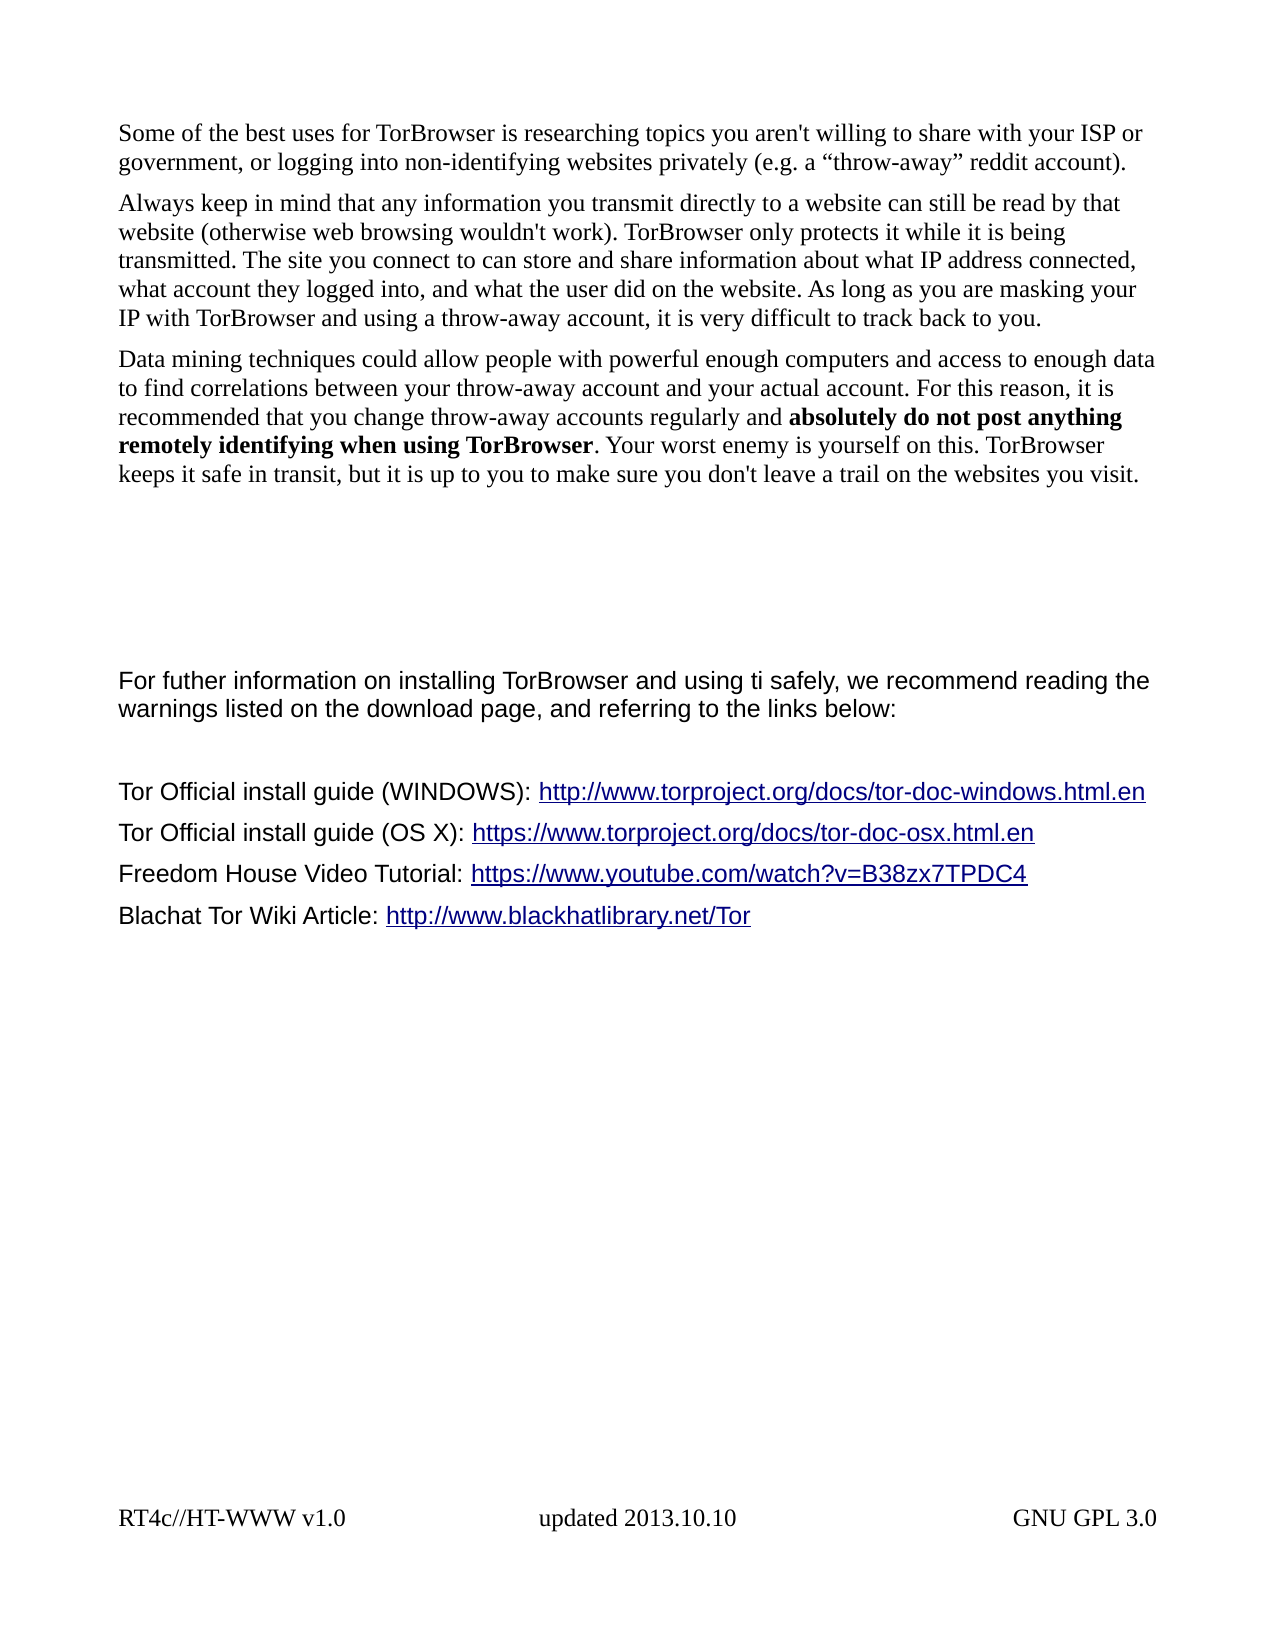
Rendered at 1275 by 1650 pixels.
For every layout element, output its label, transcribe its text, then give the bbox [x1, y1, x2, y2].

text Always keep in mind that any information you transmit directly to a website can still be read by that website (otherwise web browsing wouldn't work). TorBrowser only protects it while it is being transmitted. The site you connect to can store and share information about what IP address connected, what account they logged into, and what the user did on the website. As long as you are masking your IP with TorBrowser and using a throw-away account, it is very difficult to track back to you. [118, 188, 1157, 332]
text Tor Official install guide (WINDOWS): http://www.torproject.org/docs/tor-doc-windows.html.en [118, 777, 1157, 806]
text Freedom House Video Tutorial: https://www.youtube.com/watch?v=B38zx7TPDC4 [118, 859, 1157, 888]
text Blachat Tor Wiki Article: http://www.blackhatlibrary.net/Tor [118, 901, 1157, 929]
text Data mining techniques could allow people with powerful enough computers and access to enough data to find correlations between your throw-away account and your actual account. For this reason, it is recommended that you change throw-away accounts regularly and absolutely do not post anything remotely identifying when using TorBrowser. Your worst enemy is yourself on this. TorBrowser keeps it safe in transit, but it is up to you to make sure you don't leave a trail on the websites you visit. [118, 344, 1157, 488]
text For futher information on installing TorBrowser and using ti safely, we recommend reading the warnings listed on the download page, and referring to the links below: [118, 666, 1157, 723]
text Some of the best uses for TorBrowser is researching topics you aren't willing to share with your ISP or government, or logging into non-identifying websites privately (e.g. a “throw-away” reddit account). [118, 118, 1157, 176]
text Tor Official install guide (OS X): https://www.torproject.org/docs/tor-doc-osx.html.en [118, 818, 1157, 847]
